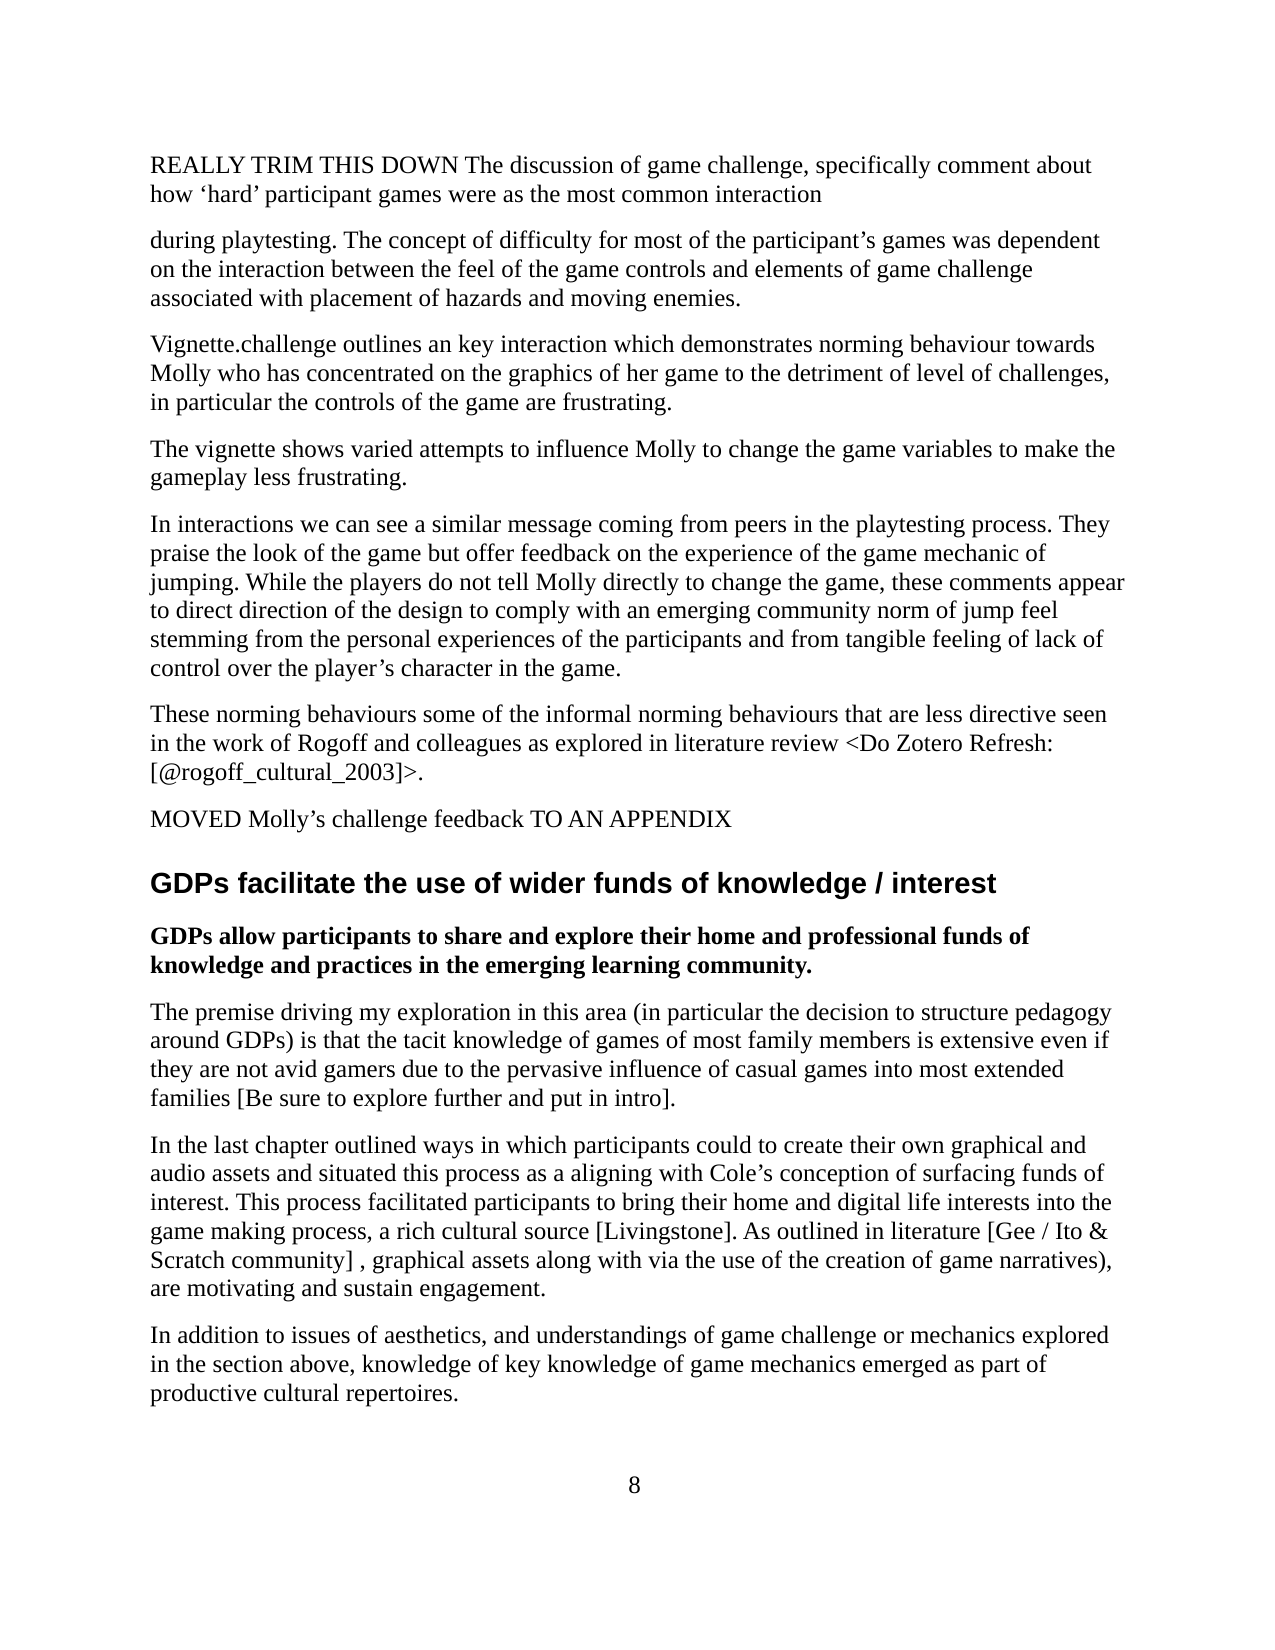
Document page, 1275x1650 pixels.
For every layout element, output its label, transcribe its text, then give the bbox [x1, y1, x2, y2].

text The vignette shows varied attempts to influence Molly to change the game variables to make the gameplay less frustrating. [150, 434, 1125, 491]
text In the last chapter outlined ways in which participants could to create their own graphical and audio assets and situated this process as a aligning with Cole’s conception of surfacing funds of interest. This process facilitated participants to bring their home and digital life interests into the game making process, a rich cultural source [Livingstone]. As outlined in literature [Gee / Ito & Scratch community] , graphical assets along with via the use of the creation of game narratives), are motivating and sustain engagement. [150, 1130, 1125, 1302]
text REALLY TRIM THIS DOWN The discussion of game challenge, specifically comment about how ‘hard’ participant games were as the most common interaction [150, 150, 1125, 207]
text In addition to issues of aesthetics, and understandings of game challenge or mechanics explored in the section above, knowledge of key knowledge of game mechanics emerged as part of productive cultural repertoires. [150, 1320, 1125, 1406]
text These norming behaviours some of the informal norming behaviours that are less directive seen in the work of Rogoff and colleagues as explored in literature review <Do Zotero Refresh: [@rogoff_cultural_2003]>. [150, 699, 1125, 786]
text In interactions we can see a similar message coming from peers in the playtesting process. They praise the look of the game but offer feedback on the experience of the game mechanic of jumping. While the players do not tell Molly directly to change the game, these comments appear to direct direction of the design to comply with an emerging community norm of jump feel stemming from the personal experiences of the participants and from tangible feeling of lack of control over the player’s character in the game. [150, 509, 1125, 682]
text MOVED Molly’s challenge feedback TO AN APPENDIX [150, 804, 1125, 832]
text GDPs allow participants to share and explore their home and professional funds of knowledge and practices in the emerging learning community. [150, 921, 1125, 979]
text during playtesting. The concept of difficulty for most of the participant’s games was dependent on the interaction between the feel of the game controls and elements of game challenge associated with placement of hazards and moving enemies. [150, 225, 1125, 312]
text Vignette.challenge outlines an key interaction which demonstrates norming behaviour towards Molly who has concentrated on the graphics of her game to the detriment of level of challenges, in particular the controls of the game are frustrating. [150, 329, 1125, 416]
subtitle GDPs facilitate the use of wider funds of knowledge / interest [150, 866, 1125, 900]
text The premise driving my exploration in this area (in particular the decision to structure pedagogy around GDPs) is that the tacit knowledge of games of most family members is extensive even if they are not avid gamers due to the pervasive influence of casual games into most extended families [Be sure to explore further and put in intro]. [150, 997, 1125, 1112]
